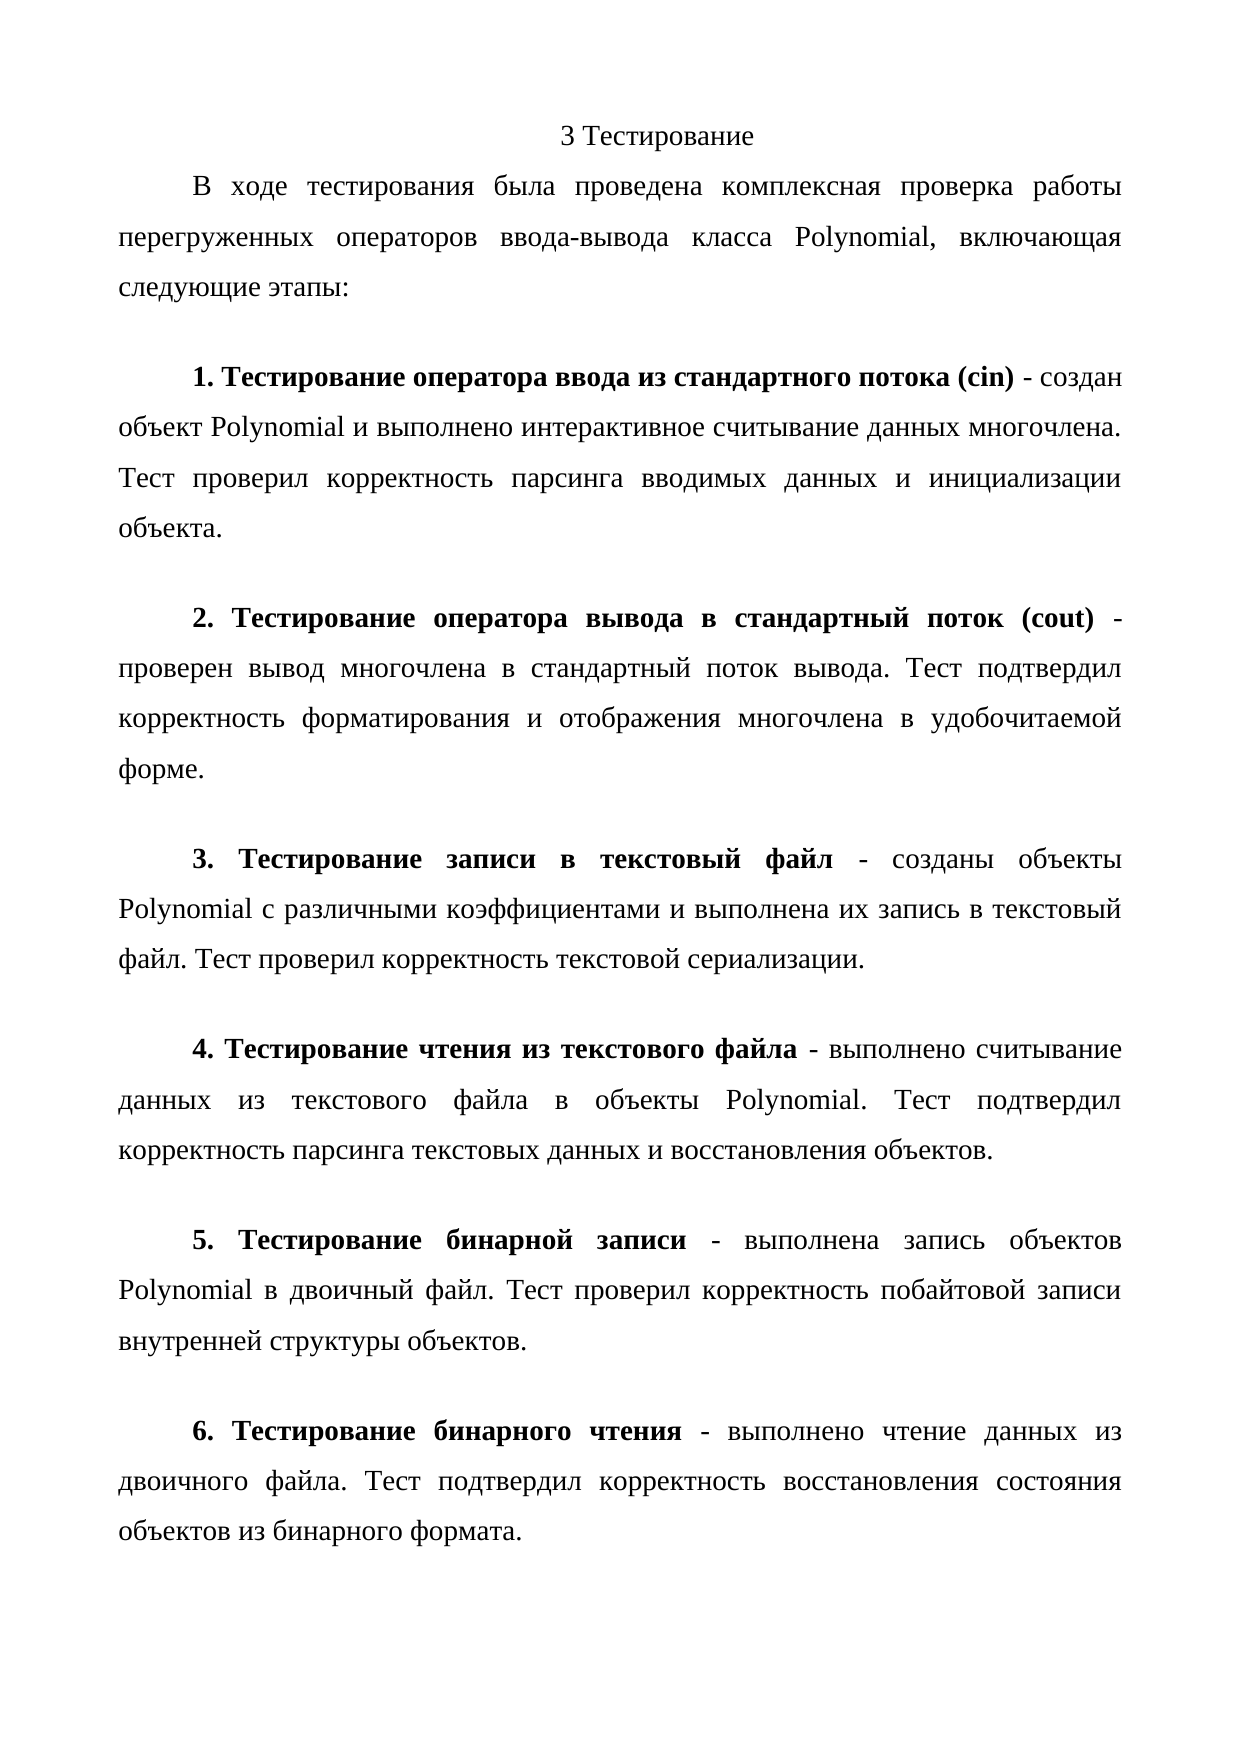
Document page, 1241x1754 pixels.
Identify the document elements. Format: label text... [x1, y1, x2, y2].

text 3. Тестирование записи в текстовый файл - созданы объекты Polynomial с различными коэффициентами и выполнена их запись в текстовый файл. Тест проверил корректность текстовой сериализации. [118, 841, 1122, 975]
text 2. Тестирование оператора вывода в стандартный поток (cout) - проверен вывод многочлена в стандартный поток вывода. Тест подтвердил корректность форматирования и отображения многочлена в удобочитаемой форме. [118, 600, 1122, 784]
text В ходе тестирования была проведена комплексная проверка работы перегруженных операторов ввода-вывода класса Polynomial, включающая следующие этапы: [118, 168, 1122, 303]
text 5. Тестирование бинарной записи - выполнена запись объектов Polynomial в двоичный файл. Тест проверил корректность побайтовой записи внутренней структуры объектов. [118, 1222, 1122, 1356]
text 3 Тестирование [118, 118, 1122, 152]
text 6. Тестирование бинарного чтения - выполнено чтение данных из двоичного файла. Тест подтвердил корректность восстановления состояния объектов из бинарного формата. [118, 1413, 1122, 1547]
text 4. Тестирование чтения из текстового файла - выполнено считывание данных из текстового файла в объекты Polynomial. Тест подтвердил корректность парсинга текстовых данных и восстановления объектов. [118, 1032, 1122, 1166]
text 1. Тестирование оператора ввода из стандартного потока (cin) - создан объект Polynomial и выполнено интерактивное считывание данных многочлена. Тест проверил корректность парсинга вводимых данных и инициализации объекта. [118, 359, 1122, 543]
